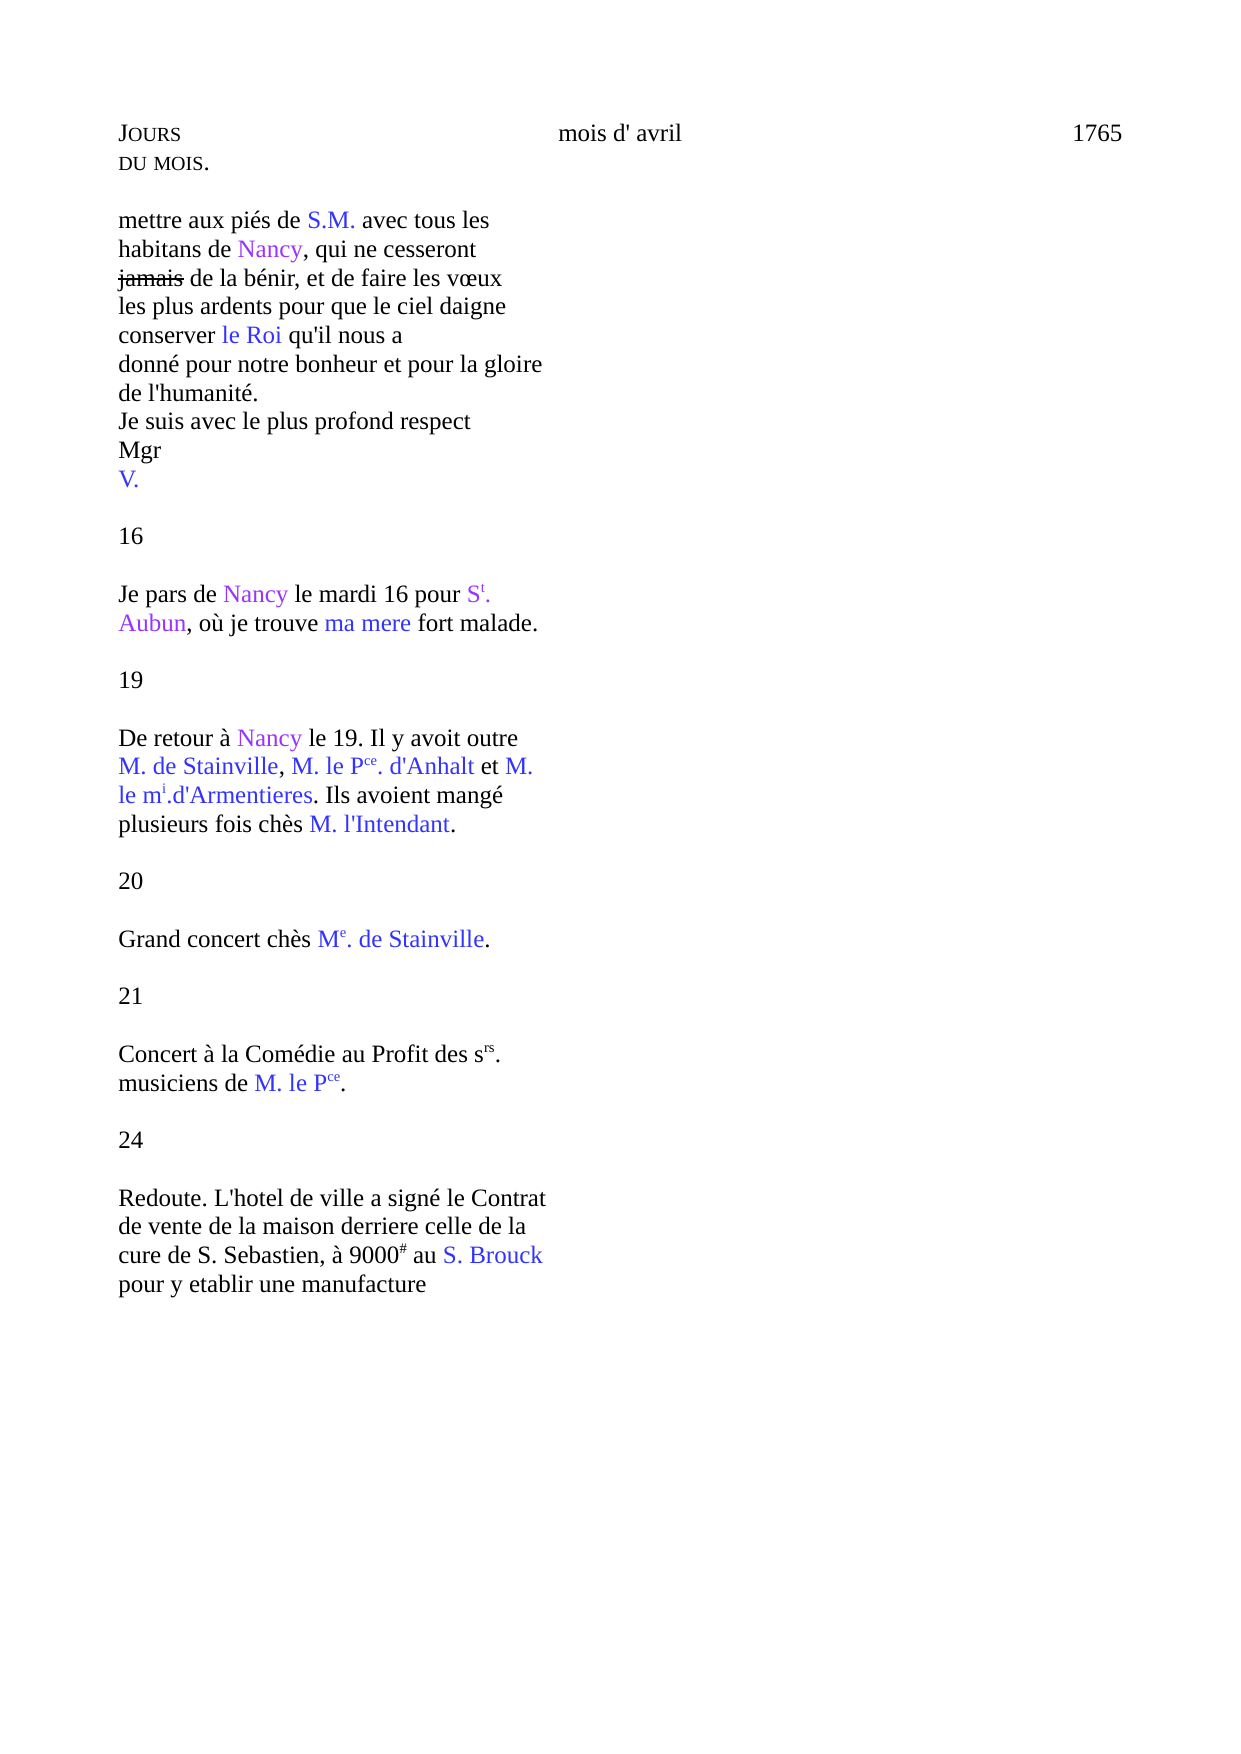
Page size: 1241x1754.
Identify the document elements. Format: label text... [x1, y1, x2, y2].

text Je suis avec le plus profond respect Mgr [118, 406, 1122, 464]
text V. [118, 464, 1122, 493]
text musiciens de M. le Pce. [118, 1068, 1122, 1096]
text 16 Je pars de Nancy le mardi 16 pour St. Aubun, où je trouve ma mere fort malade. [118, 521, 1122, 636]
text 21 Concert à la Comédie au Profit des srs. [118, 981, 1122, 1068]
text 20 Grand concert chès Me. de Stainville. [118, 866, 1122, 953]
text mettre aux piés de S.M. avec tous les habitans de Nancy, qui ne cesseront jamais de la bénir, et de faire les vœux les plus ardents pour que le ciel daigne conserver le Roi qu'il nous a donné pour notre bonheur et pour la gloire de l'humanité. [118, 205, 1122, 406]
text 24 Redoute. L'hotel de ville a signé le Contrat de vente de la maison derriere celle de la cure de S. Sebastien, à 9000# au S. Brouck pour y etablir une manufacture [118, 1125, 1122, 1298]
text 19 De retour à Nancy le 19. Il y avoit outre M. de Stainville, M. le Pce. d'Anhalt et M. le mi.d'Armentieres. Ils avoient mangé plusieurs fois chès M. l'Intendant. [118, 665, 1122, 838]
